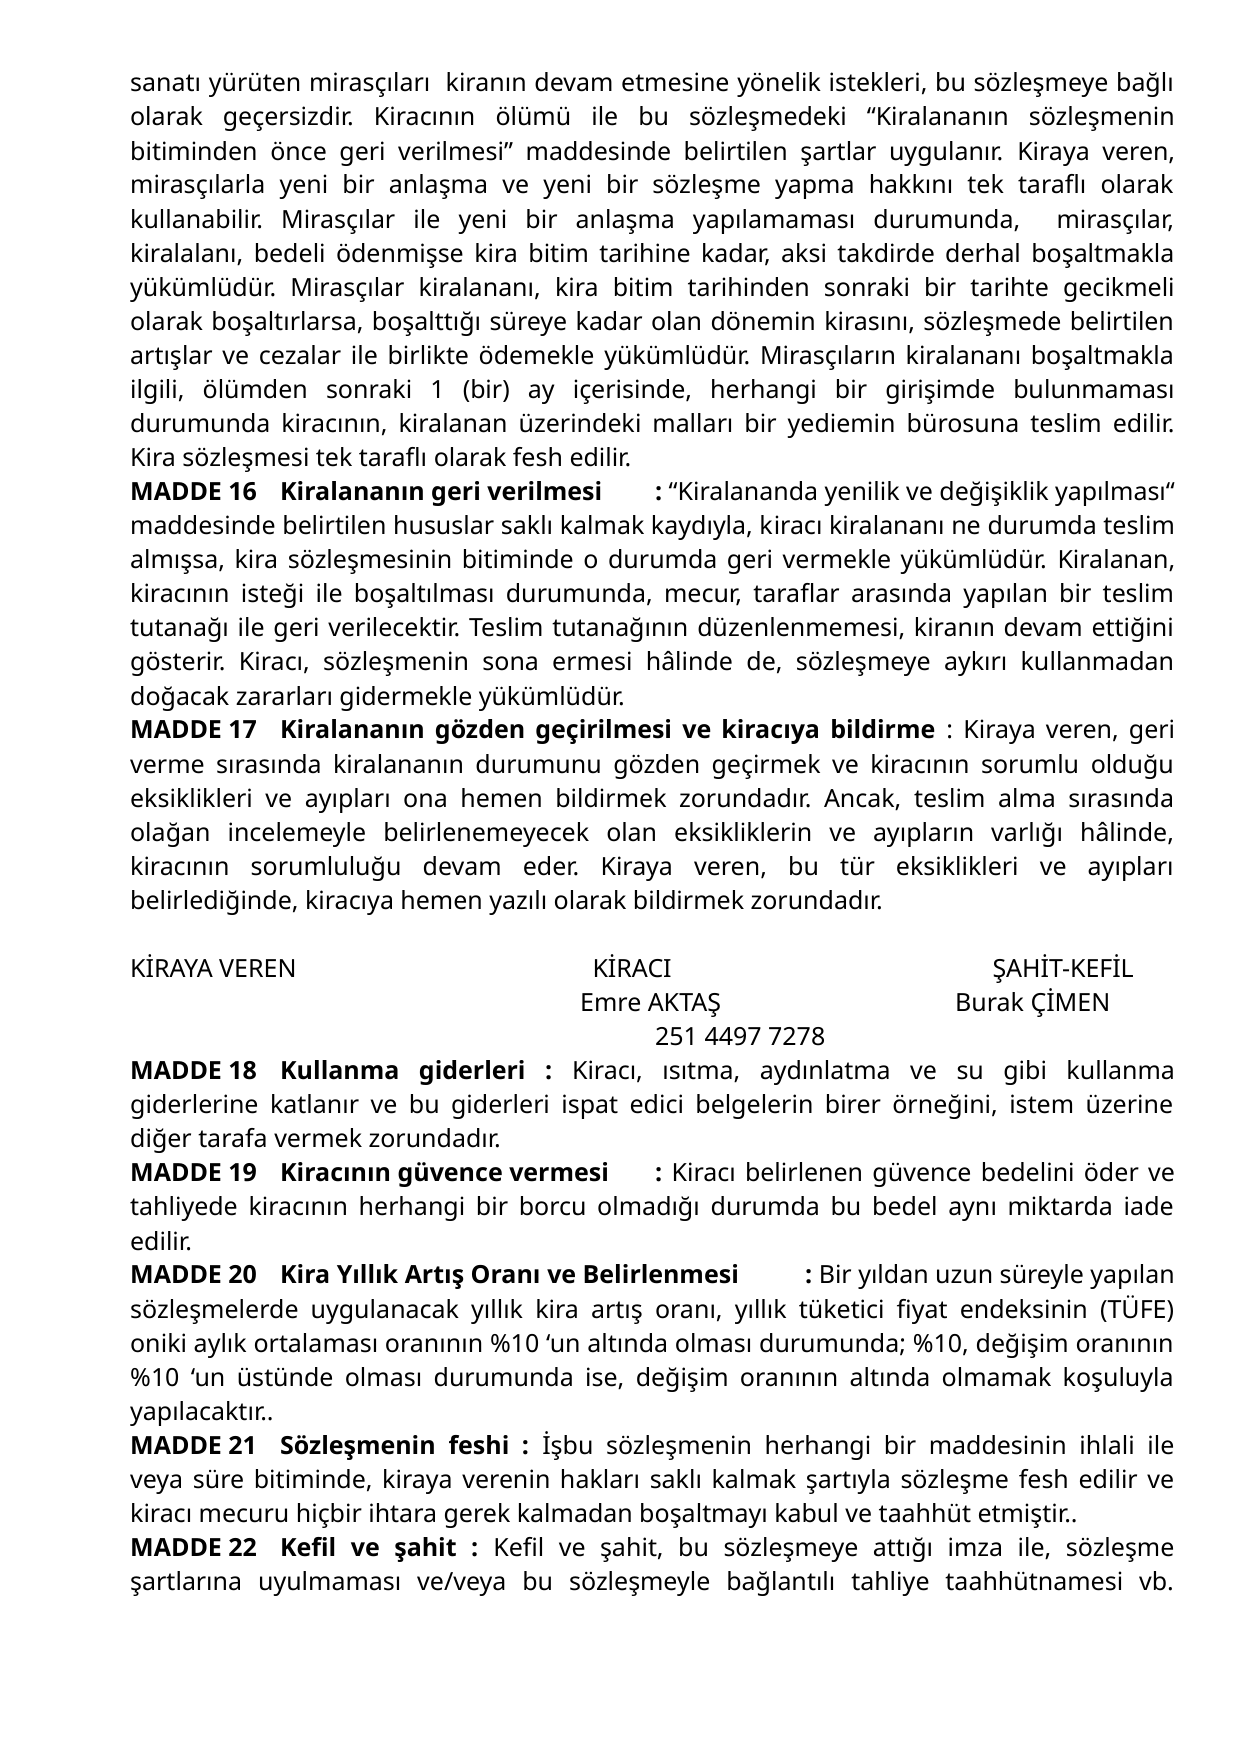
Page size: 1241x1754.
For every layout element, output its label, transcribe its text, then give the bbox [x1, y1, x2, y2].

text sanatı yürüten mirasçıları kiranın devam etmesine yönelik istekleri, bu sözleşmeye bağlı olarak geçersizdir. Kiracının ölümü ile bu sözleşmedeki “Kiralananın sözleşmenin bitiminden önce geri verilmesi” maddesinde belirtilen şartlar uygulanır. Kiraya veren, mirasçılarla yeni bir anlaşma ve yeni bir sözleşme yapma hakkını tek taraflı olarak kullanabilir. Mirasçılar ile yeni bir anlaşma yapılamaması durumunda, mirasçılar, kiralalanı, bedeli ödenmişse kira bitim tarihine kadar, aksi takdirde derhal boşaltmakla yükümlüdür. Mirasçılar kiralananı, kira bitim tarihinden sonraki bir tarihte gecikmeli olarak boşaltırlarsa, boşalttığı süreye kadar olan dönemin kirasını, sözleşmede belirtilen artışlar ve cezalar ile birlikte ödemekle yükümlüdür. Mirasçıların kiralananı boşaltmakla ilgili, ölümden sonraki 1 (bir) ay içerisinde, herhangi bir girişimde bulunmaması durumunda kiracının, kiralanan üzerindeki malları bir yediemin bürosuna teslim edilir. Kira sözleşmesi tek taraflı olarak fesh edilir. [130, 65, 1175, 474]
text MADDE 21 Sözleşmenin feshi : İşbu sözleşmenin herhangi bir maddesinin ihlali ile veya süre bitiminde, kiraya verenin hakları saklı kalmak şartıyla sözleşme fesh edilir ve kiracı mecuru hiçbir ihtara gerek kalmadan boşaltmayı kabul ve taahhüt etmiştir.. [130, 1427, 1175, 1530]
text MADDE 16 Kiralananın geri verilmesi : “Kiralananda yenilik ve değişiklik yapılması“ maddesinde belirtilen hususlar saklı kalmak kaydıyla, kiracı kiralananı ne durumda teslim almışsa, kira sözleşmesinin bitiminde o durumda geri vermekle yükümlüdür. Kiralanan, kiracının isteği ile boşaltılması durumunda, mecur, taraflar arasında yapılan bir teslim tutanağı ile geri verilecektir. Teslim tutanağının düzenlenmemesi, kiranın devam ettiğini gösterir. Kiracı, sözleşmenin sona ermesi hâlinde de, sözleşmeye aykırı kullanmadan doğacak zararları gidermekle yükümlüdür. [130, 474, 1175, 712]
list MADDE 22 Kefil ve şahit : Kefil ve şahit, bu sözleşmeye attığı imza ile, sözleşme şartlarına uyulmaması ve/veya bu sözleşmeyle bağlantılı tahliye taahhütnamesi vb. [130, 1530, 1175, 1598]
text MADDE 18 Kullanma giderleri : Kiracı, ısıtma, aydınlatma ve su gibi kullanma giderlerine katlanır ve bu giderleri ispat edici belgelerin birer örneğini, istem üzerine diğer tarafa vermek zorundadır. [130, 1053, 1175, 1155]
text MADDE 19 Kiracının güvence vermesi : Kiracı belirlenen güvence bedelini öder ve tahliyede kiracının herhangi bir borcu olmadığı durumda bu bedel aynı miktarda iade edilir. [130, 1155, 1175, 1257]
text KİRAYA VEREN KİRACI ŞAHİT-KEFİL [130, 951, 1175, 985]
text Emre AKTAŞ Burak ÇİMEN 251 4497 7278 [130, 985, 1175, 1053]
text MADDE 20 Kira Yıllık Artış Oranı ve Belirlenmesi : Bir yıldan uzun süreyle yapılan sözleşmelerde uygulanacak yıllık kira artış oranı, yıllık tüketici fiyat endeksinin (TÜFE) oniki aylık ortalaması oranının %10 ‘un altında olması durumunda; %10, değişim oranının %10 ‘un üstünde olması durumunda ise, değişim oranının altında olmamak koşuluyla yapılacaktır.. [130, 1257, 1175, 1427]
text MADDE 17 Kiralananın gözden geçirilmesi ve kiracıya bildirme : Kiraya veren, geri verme sırasında kiralananın durumunu gözden geçirmek ve kiracının sorumlu olduğu eksiklikleri ve ayıpları ona hemen bildirmek zorundadır. Ancak, teslim alma sırasında olağan incelemeyle belirlenemeyecek olan eksikliklerin ve ayıpların varlığı hâlinde, kiracının sorumluluğu devam eder. Kiraya veren, bu tür eksiklikleri ve ayıpları belirlediğinde, kiracıya hemen yazılı olarak bildirmek zorundadır. [130, 712, 1175, 917]
